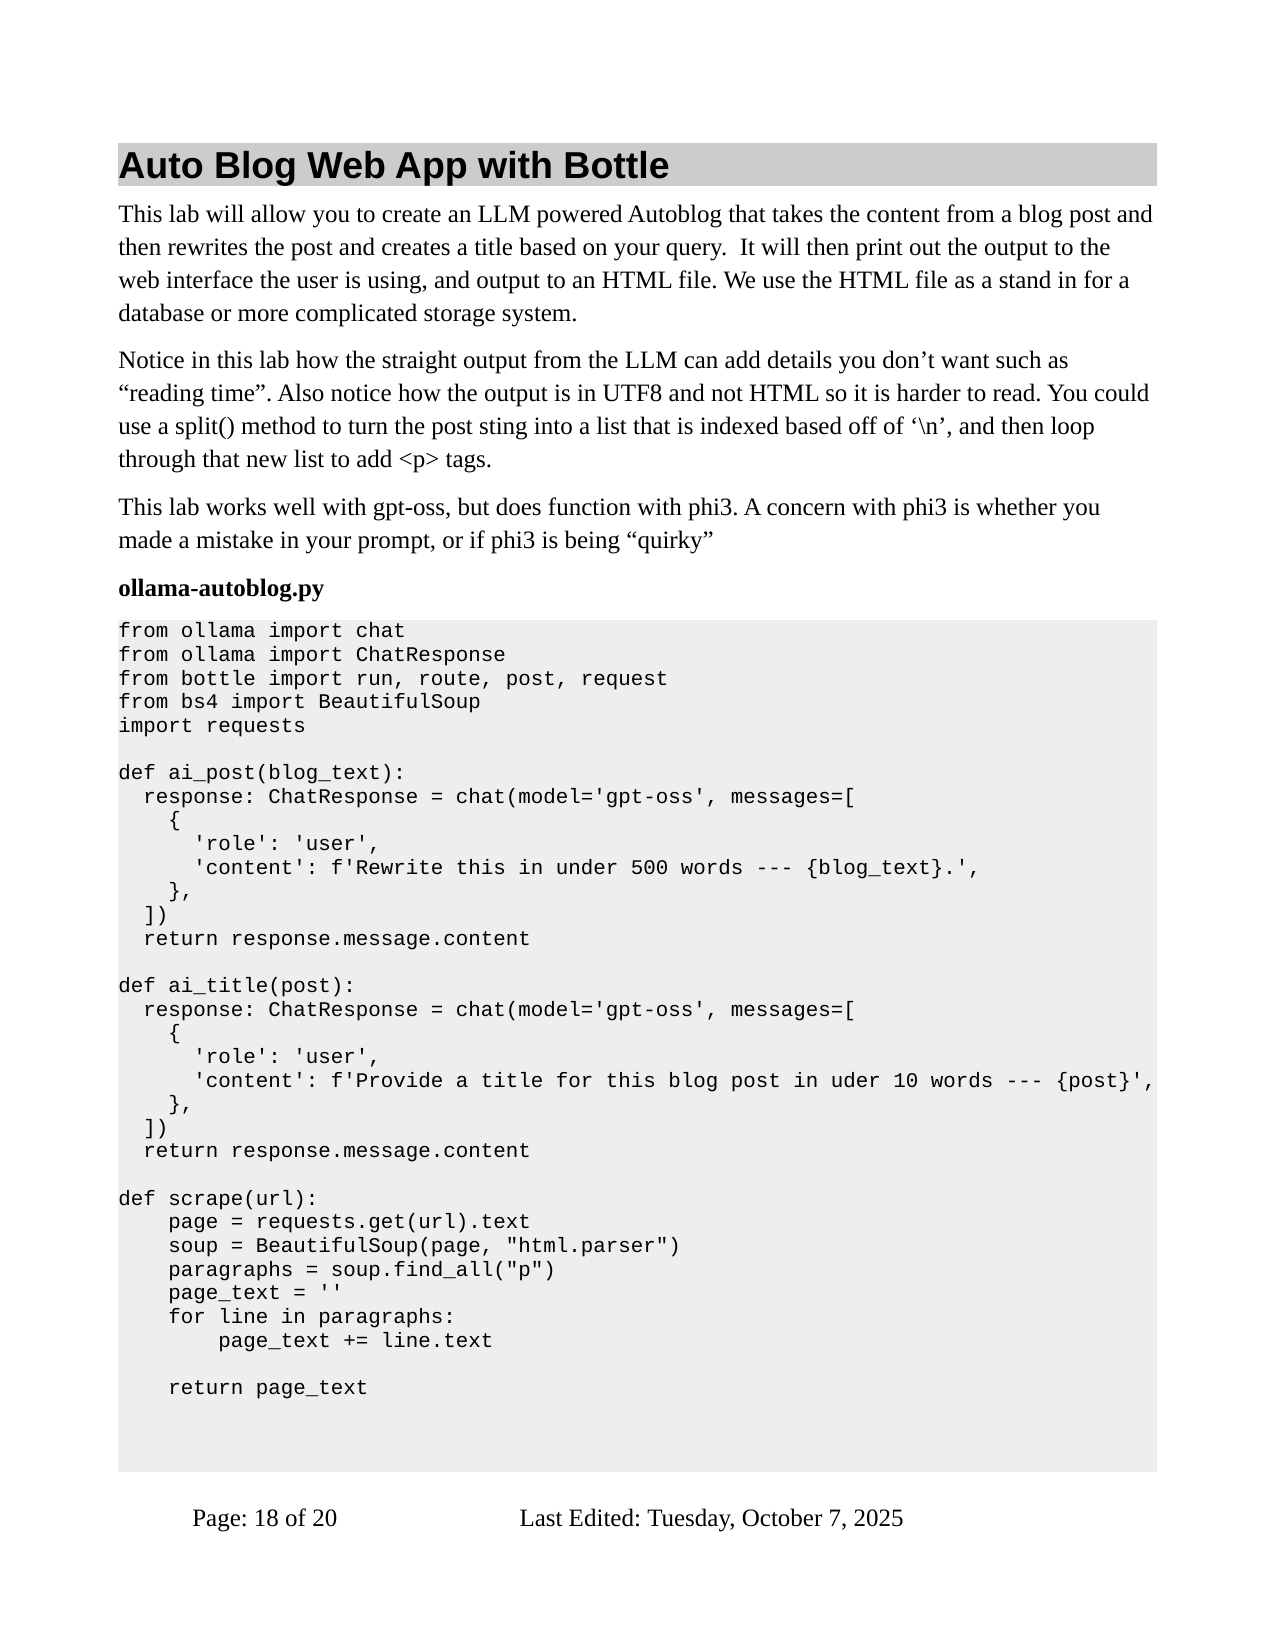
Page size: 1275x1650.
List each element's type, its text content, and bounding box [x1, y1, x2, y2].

text page_text = '' [118, 1282, 1157, 1306]
text }, [118, 1093, 1157, 1117]
text paragraphs = soup.find_all("p") [118, 1259, 1157, 1282]
text 'role': 'user', [118, 833, 1157, 857]
text response: ChatResponse = chat(model='gpt-oss', messages=[ [118, 786, 1157, 809]
text 'content': f'Rewrite this in under 500 words --- {blog_text}.', [118, 857, 1157, 880]
text ollama-autoblog.py [118, 573, 1157, 601]
text from ollama import chat [118, 620, 1157, 644]
text This lab will allow you to create an LLM powered Autoblog that takes the content from a blog post and then rewrites the post and creates a title based on your query. It will then print out the output to the web interface the user is using, and output to an HTML file. We use the HTML file as a stand in for a database or more complicated storage system. [118, 199, 1157, 327]
text Notice in this lab how the straight output from the LLM can add details you don’t want such as “reading time”. Also notice how the output is in UTF8 and not HTML so it is harder to read. You could use a split() method to turn the post sting into a list that is indexed based off of ‘\n’, and then loop through that new list to add <p> tags. [118, 345, 1157, 473]
text 'content': f'Provide a title for this blog post in uder 10 words --- {post}', [118, 1069, 1157, 1093]
text def ai_post(blog_text): [118, 762, 1157, 786]
subtitle Auto Blog Web App with Bottle [118, 143, 1157, 186]
text page = requests.get(url).text [118, 1211, 1157, 1235]
text soup = BeautifulSoup(page, "html.parser") [118, 1235, 1157, 1259]
text from ollama import ChatResponse [118, 644, 1157, 668]
text def scrape(url): [118, 1188, 1157, 1211]
text def ai_title(post): [118, 975, 1157, 999]
text }, [118, 880, 1157, 904]
text import requests [118, 715, 1157, 738]
text for line in paragraphs: [118, 1306, 1157, 1330]
text return response.message.content [118, 1141, 1157, 1164]
text return response.message.content [118, 928, 1157, 951]
text This lab works well with gpt-oss, but does function with phi3. A concern with phi3 is whether you made a mistake in your prompt, or if phi3 is being “quirky” [118, 492, 1157, 554]
text from bottle import run, route, post, request [118, 668, 1157, 691]
text ]) [118, 1117, 1157, 1141]
text 'role': 'user', [118, 1046, 1157, 1069]
text { [118, 1022, 1157, 1046]
text { [118, 809, 1157, 833]
text ]) [118, 904, 1157, 928]
text from bs4 import BeautifulSoup [118, 691, 1157, 715]
text page_text += line.text [118, 1330, 1157, 1353]
text return page_text [118, 1377, 1157, 1401]
text response: ChatResponse = chat(model='gpt-oss', messages=[ [118, 999, 1157, 1022]
